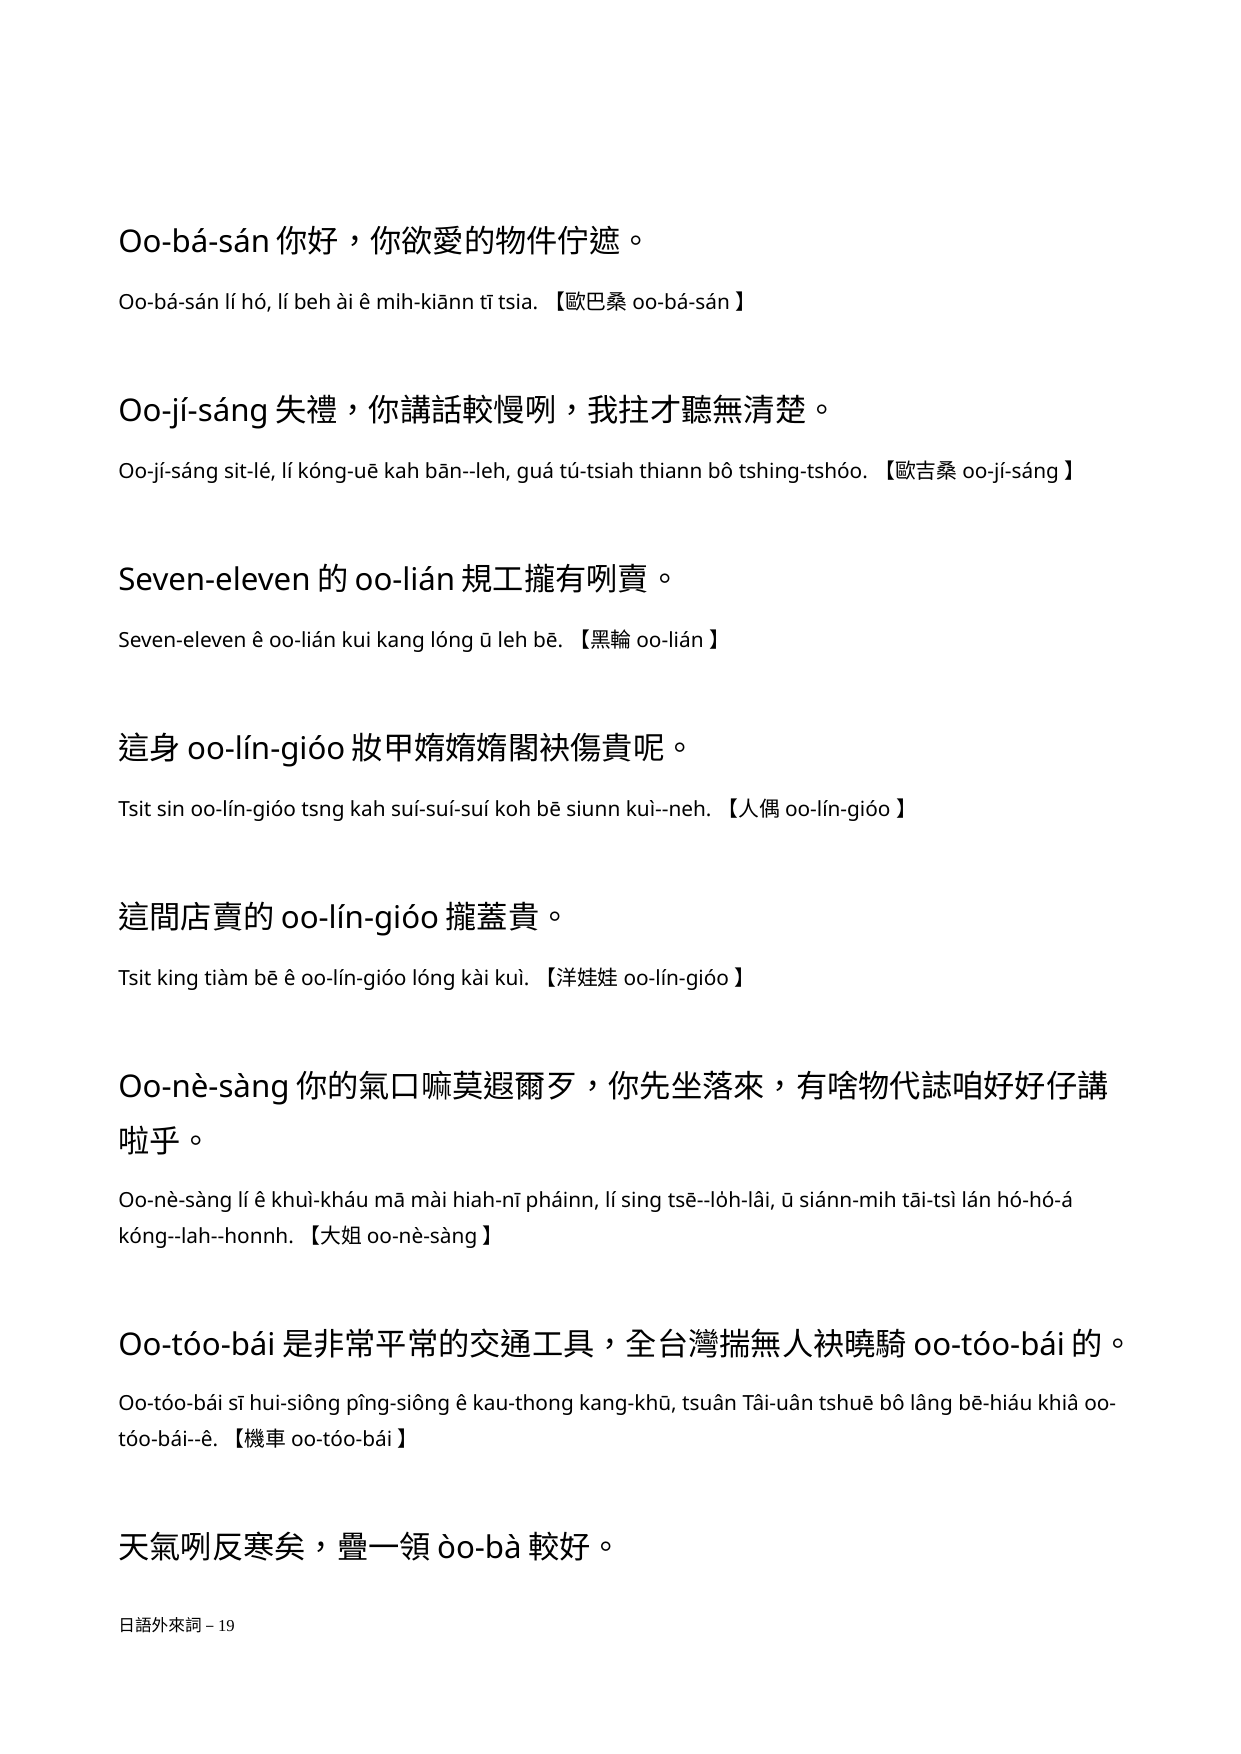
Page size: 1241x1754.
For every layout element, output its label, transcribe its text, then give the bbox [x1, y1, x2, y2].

text Oo-nè-sàng lí ê khuì-kháu mā mài hiah-nī pháinn, lí sing tsē--lo̍h-lâi, ū siánn-mih tāi-tsì lán hó-hó-á kóng--lah--honnh. 【大姐 oo-nè-sàng 】 [118, 1185, 1122, 1249]
text Seven-eleven的oo-lián規工攏有咧賣。 [118, 554, 1122, 600]
text Oo-jí-sáng sit-lé, lí kóng-uē kah bān--leh, guá tú-tsiah thiann bô tshing-tshóo. 【歐吉桑 oo-jí-sáng 】 [118, 454, 1122, 485]
text 天氣咧反寒矣，疊一領òo-bà較好。 [118, 1523, 1122, 1568]
text Seven-eleven ê oo-lián kui kang lóng ū leh bē. 【黑輪 oo-lián 】 [118, 623, 1122, 654]
text Oo-nè-sàng你的氣口嘛莫遐爾歹，你先坐落來，有啥物代誌咱好好仔講啦乎。 [118, 1062, 1122, 1161]
text Oo-tóo-bái sī hui-siông pîng-siông ê kau-thong kang-khū, tsuân Tâi-uân tshuē bô lâng bē-hiáu khiâ oo-tóo-bái--ê. 【機車 oo-tóo-bái 】 [118, 1388, 1122, 1453]
text 這間店賣的oo-lín-gióo攏蓋貴。 [118, 892, 1122, 938]
text Oo-jí-sáng失禮，你講話較慢咧，我拄才聽無清楚。 [118, 385, 1122, 431]
text Tsit king tiàm bē ê oo-lín-gióo lóng kài kuì. 【洋娃娃 oo-lín-gióo 】 [118, 962, 1122, 992]
text Oo-tóo-bái是非常平常的交通工具，全台灣揣無人袂曉騎oo-tóo-bái的。 [118, 1319, 1122, 1364]
text Tsit sin oo-lín-gióo tsng kah suí-suí-suí koh bē siunn kuì--neh. 【人偶 oo-lín-gióo 】 [118, 792, 1122, 823]
text Oo-bá-sán你好，你欲愛的物件佇遮。 [118, 216, 1122, 262]
text 這身oo-lín-gióo妝甲媠媠媠閣袂傷貴呢。 [118, 723, 1122, 769]
text Oo-bá-sán lí hó, lí beh ài ê mi̍h-kiānn tī tsia. 【歐巴桑 oo-bá-sán 】 [118, 285, 1122, 316]
